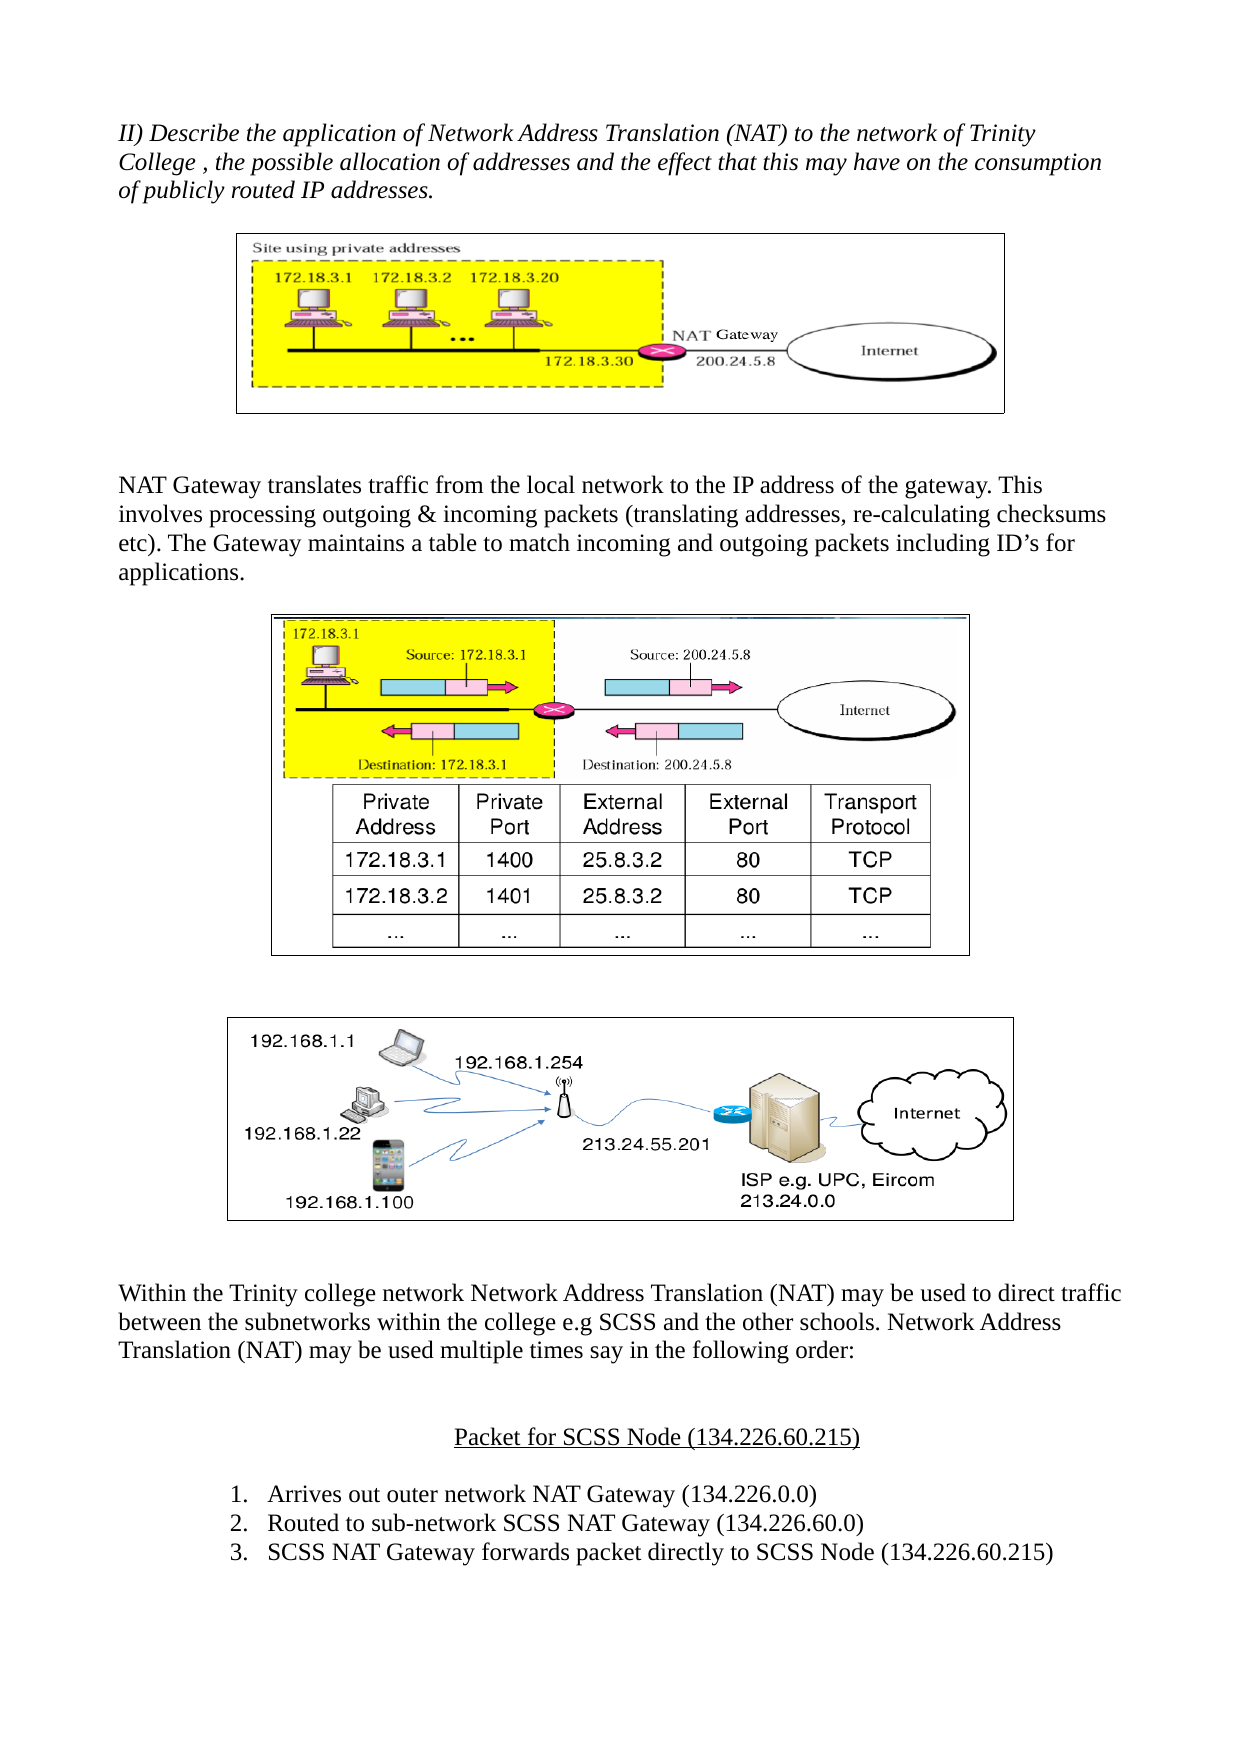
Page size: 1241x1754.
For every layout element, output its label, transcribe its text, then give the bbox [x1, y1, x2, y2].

list Arrives out outer network NAT Gateway (134.226.0.0) [229, 1479, 1122, 1508]
picture [273, 617, 967, 952]
picture [239, 236, 1002, 411]
picture [230, 1020, 1010, 1218]
text Within the Trinity college network Network Address Translation (NAT) may be used to direct traffic between the subnetworks within the college e.g SCSS and the other schools. Network Address Translation (NAT) may be used multiple times say in the following order: [118, 1278, 1122, 1364]
list SCSS NAT Gateway forwards packet directly to SCSS Node (134.226.60.215) [229, 1537, 1122, 1566]
list Routed to sub-network SCSS NAT Gateway (134.226.60.0) [229, 1508, 1122, 1537]
text II) Describe the application of Network Address Translation (NAT) to the network of Trinity College , the possible allocation of addresses and the effect that this may have on the consumption of publicly routed IP addresses. [118, 118, 1122, 204]
text NAT Gateway translates traffic from the local network to the IP address of the gateway. This involves processing outgoing & incoming packets (translating addresses, re-calculating checksums etc). The Gateway maintains a table to match incoming and outgoing packets including ID’s for applications. [118, 471, 1122, 586]
text Packet for SCSS Node (134.226.60.215) [118, 1422, 1122, 1451]
